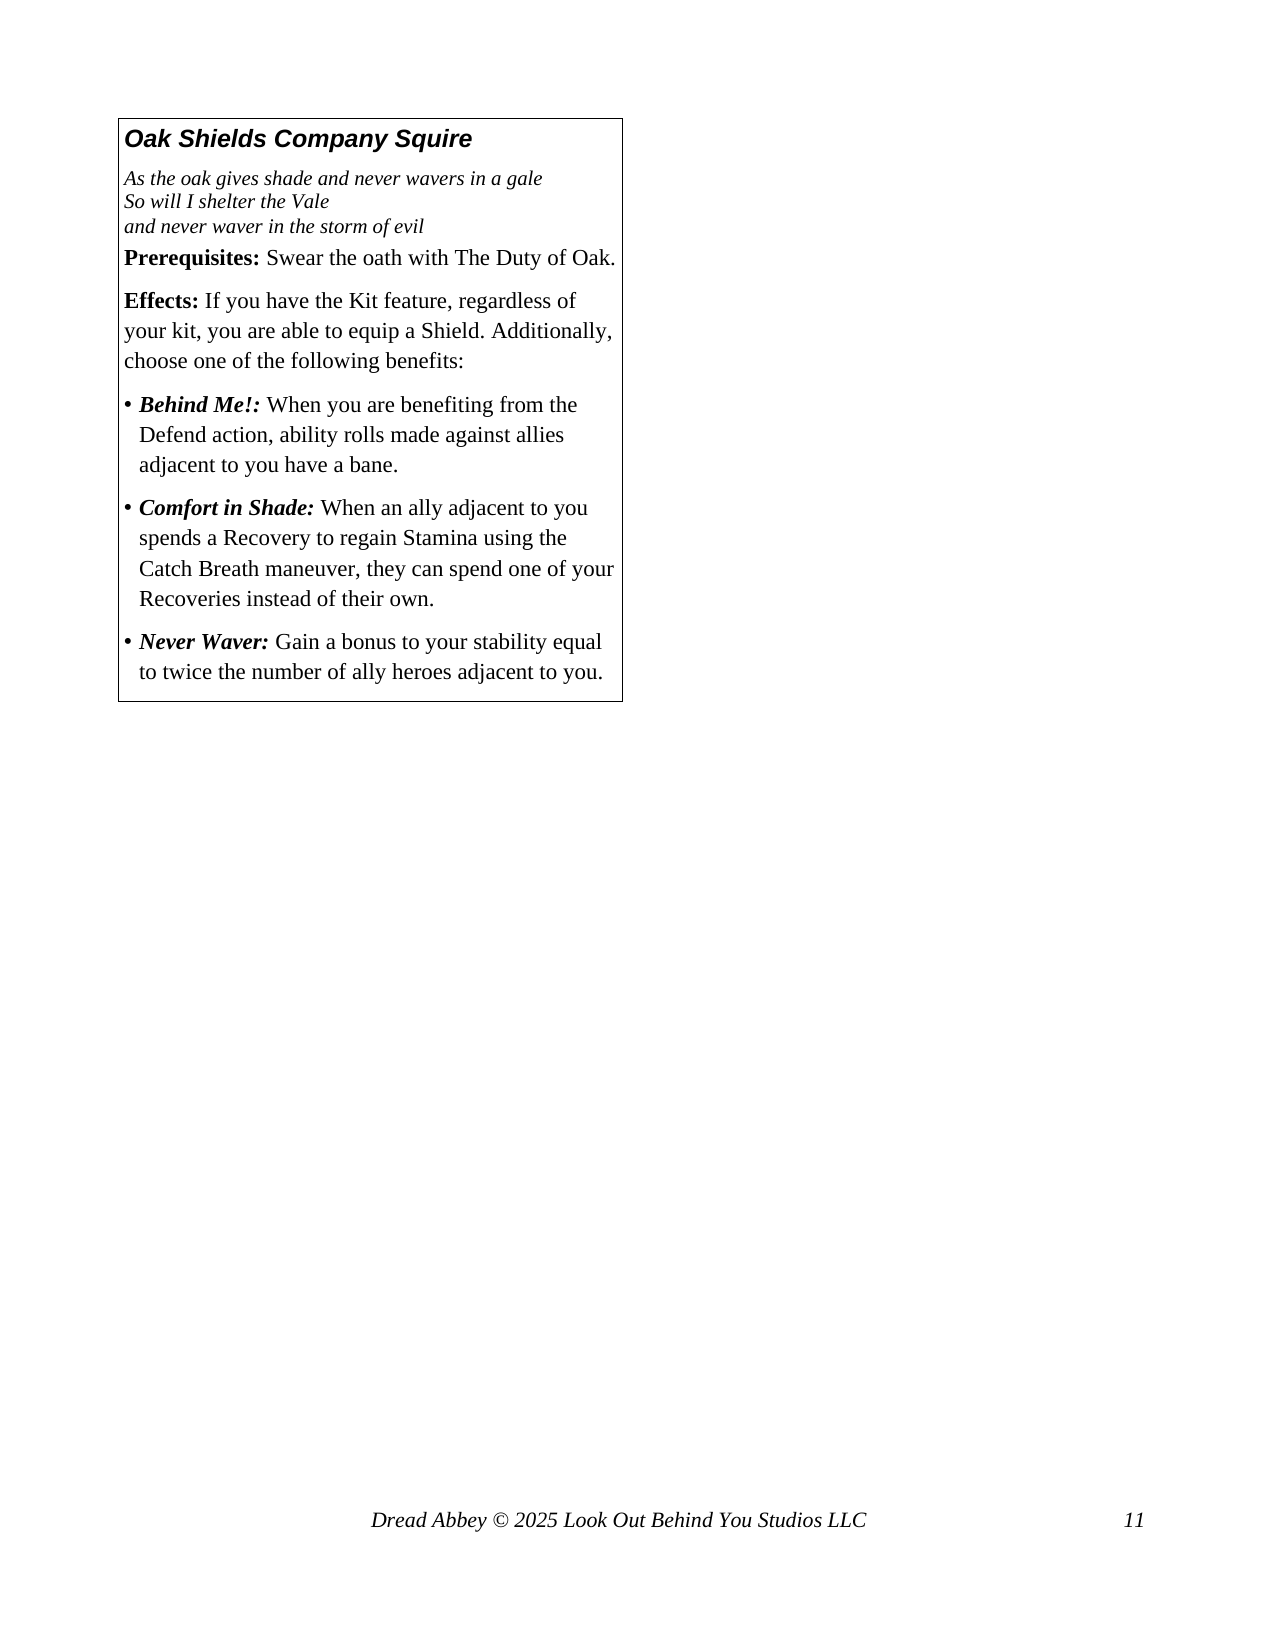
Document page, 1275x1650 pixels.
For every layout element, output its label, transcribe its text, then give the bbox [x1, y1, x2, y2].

table_header Oak Shields Company Squire As the oak gives shade and never wavers in a gale So will I shelter the Vale and never waver in the storm of evil Prerequisites: Swear the oath with The Duty of Oak. Effects: If you have the Kit feature, regardless of your kit, you are able to equip a Shield. Additionally, choose one of the following benefits: Behind Me!: When you are benefiting from the Defend action, ability rolls made against allies adjacent to you have a bane. Comfort in Shade: When an ally adjacent to you spends a Recovery to regain Stamina using the Catch Breath maneuver, they can spend one of your Recoveries instead of their own. Never Waver: Gain a bonus to your stability equal to twice the number of ally heroes adjacent to you. [119, 119, 622, 701]
